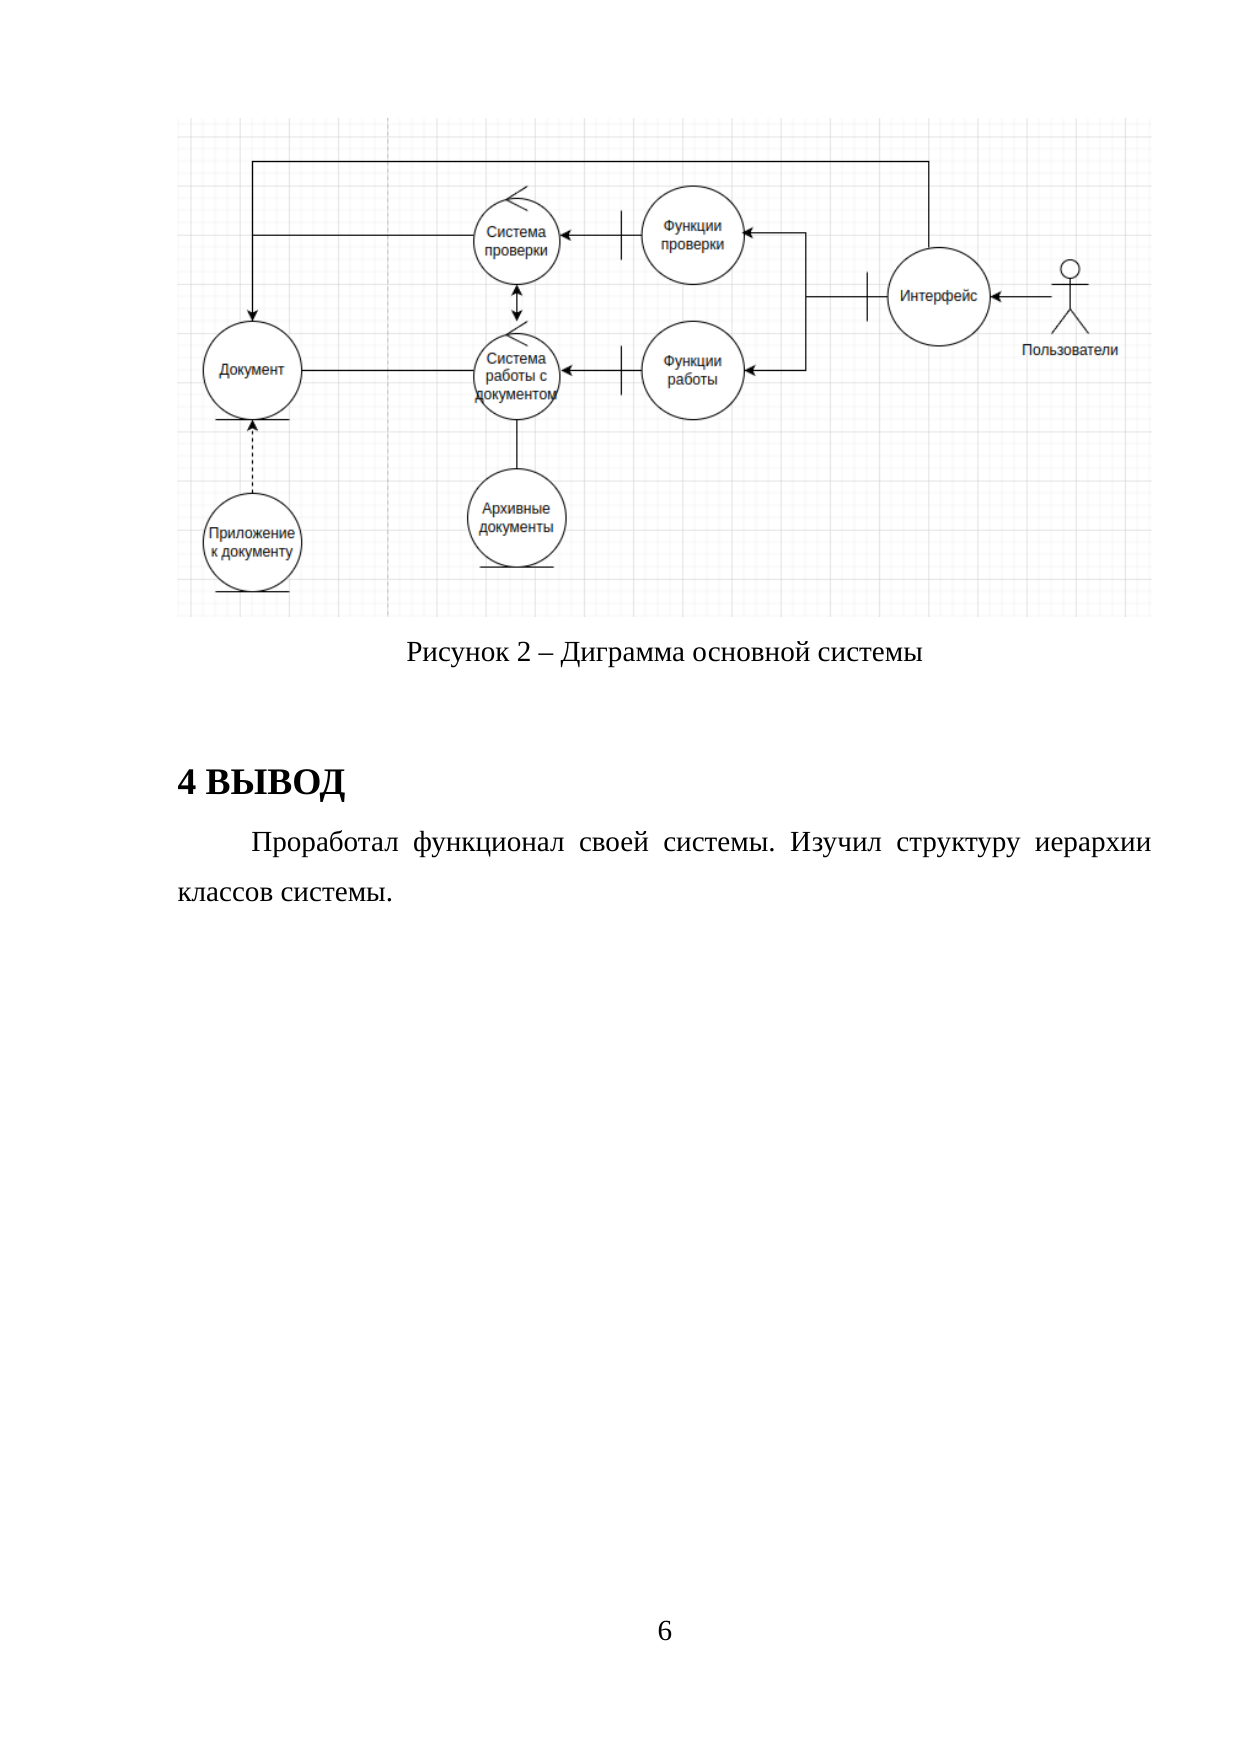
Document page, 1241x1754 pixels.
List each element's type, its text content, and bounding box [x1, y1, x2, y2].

picture [177, 118, 1152, 617]
text Проработал функционал своей системы. Изучил структуру иерархии классов системы. [177, 824, 1152, 908]
subtitle 4 ВЫВОД [177, 759, 1152, 802]
text Рисунок 2 – Диграмма основной системы [177, 617, 1152, 667]
